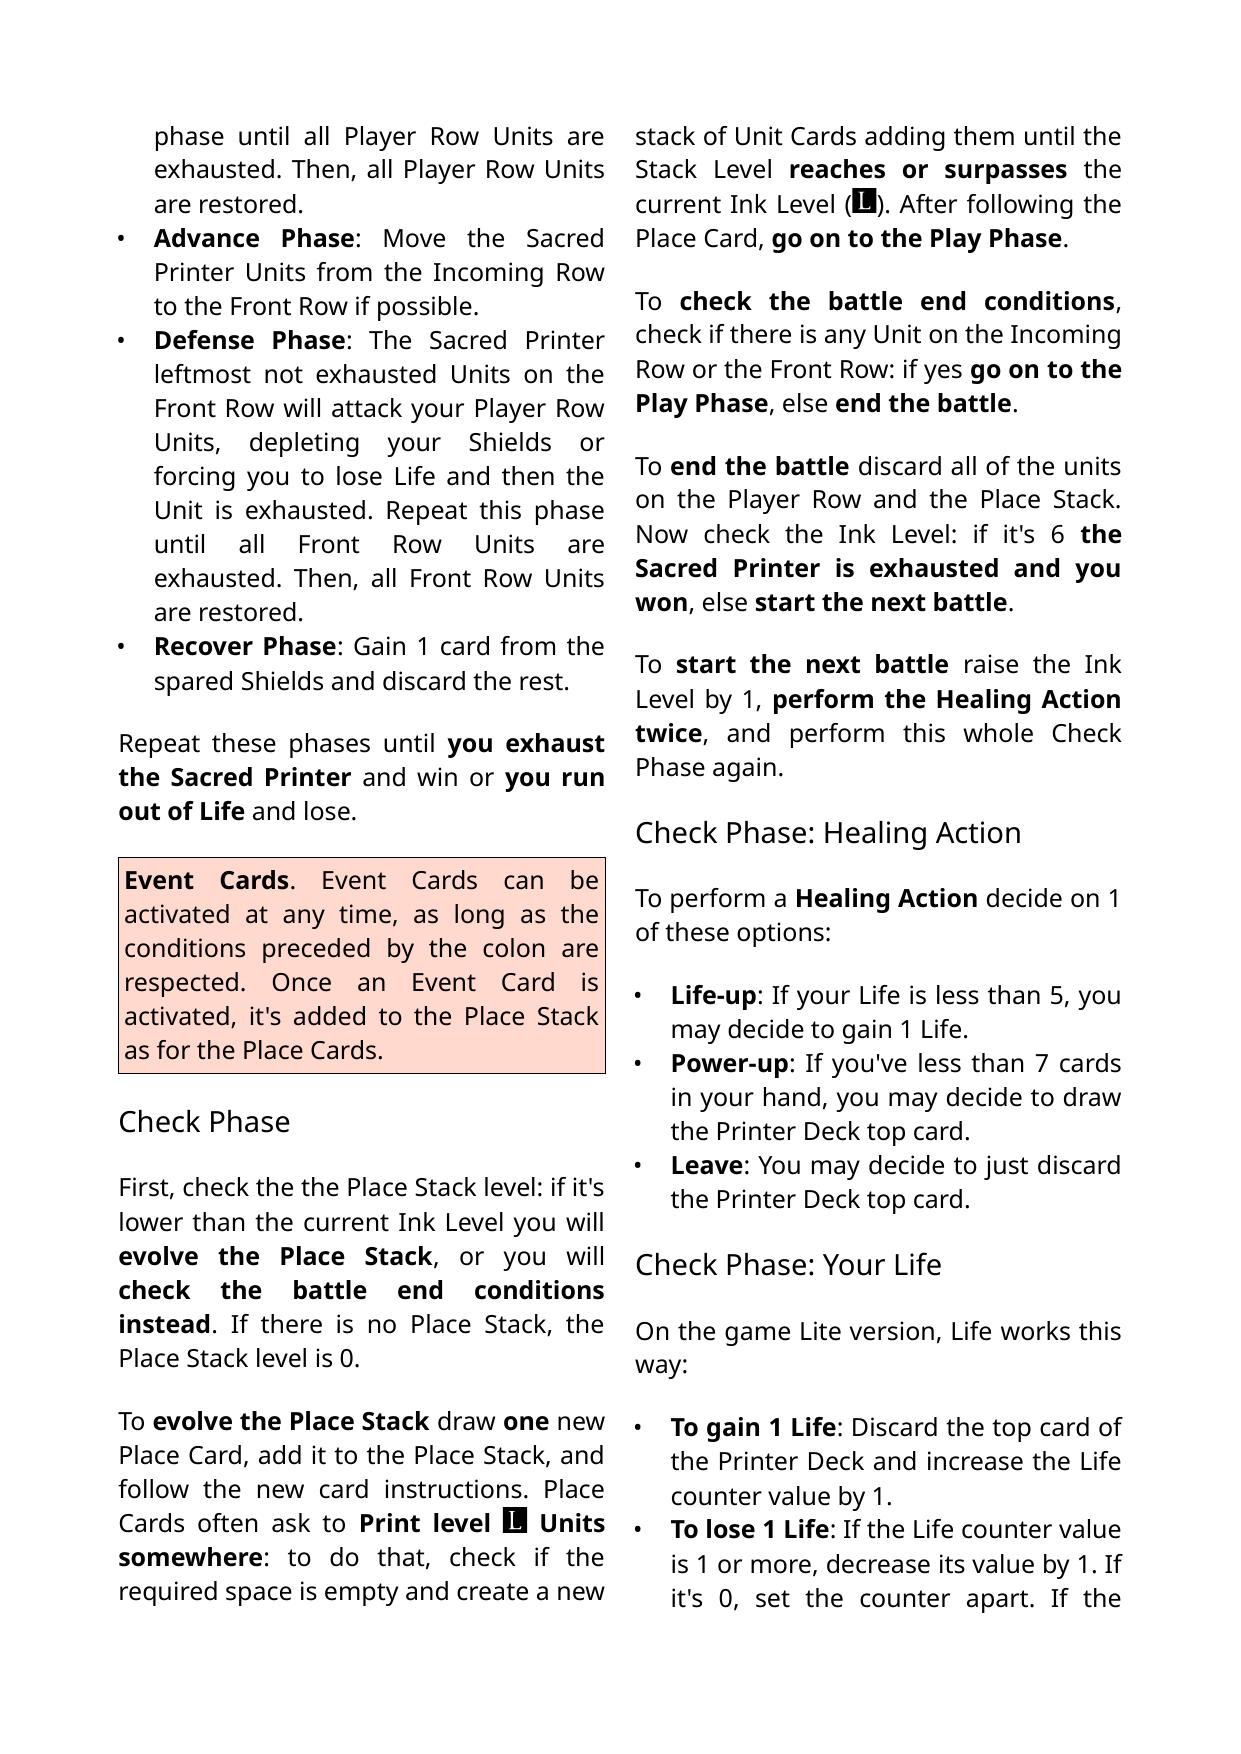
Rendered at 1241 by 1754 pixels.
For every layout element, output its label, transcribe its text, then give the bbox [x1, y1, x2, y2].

text To evolve the Place Stack draw one new Place Card, add it to the Place Stack, and follow the new card instructions. Place Cards often ask to Print level Units somewhere: to do that, check if the required space is empty and create a new [118, 1403, 605, 1608]
text To end the battle discard all of the units on the Player Row and the Place Stack. Now check the Ink Level: if it's 6 the Sacred Printer is exhausted and you won, else start the next battle. [635, 448, 1122, 618]
list Defense Phase: The Sacred Printer leftmost not exhausted Units on the Front Row will attack your Player Row Units, depleting your Shields or forcing you to lose Life and then the Unit is exhausted. Repeat this phase until all Front Row Units are exhausted. Then, all Front Row Units are restored. [116, 322, 605, 629]
list Leave: You may decide to just discard the Printer Deck top card. [633, 1148, 1122, 1216]
list To lose 1 Life: If the Life counter value is 1 or more, decrease its value by 1. If it's 0, set the counter apart. If the [633, 1512, 1122, 1614]
text Check Phase: Your Life [635, 1245, 1122, 1284]
text To check the battle end conditions, check if there is any Unit on the Incoming Row or the Front Row: if yes go on to the Play Phase, else end the battle. [635, 283, 1122, 419]
list Life-up: If your Life is less than 5, you may decide to gain 1 Life. [633, 977, 1122, 1046]
text First, check the the Place Stack level: if it's lower than the current Ink Level you will evolve the Place Stack, or you will check the battle end conditions instead. If there is no Place Stack, the Place Stack level is 0. [118, 1170, 605, 1374]
text To perform a Healing Action decide on 1 of these options: [635, 881, 1122, 949]
text Repeat these phases until you exhaust the Sacred Printer and win or you run out of Life and lose. [118, 726, 605, 828]
list phase until all Player Row Units are exhausted. Then, all Player Row Units are restored. [116, 118, 605, 220]
list To gain 1 Life: Discard the top card of the Printer Deck and increase the Life counter value by 1. [633, 1410, 1122, 1512]
list Recover Phase: Gain 1 card from the spared Shields and discard the rest. [116, 629, 605, 697]
text On the game Lite version, Life works this way: [635, 1313, 1122, 1381]
text Check Phase: Healing Action [635, 812, 1122, 852]
picture [852, 188, 877, 213]
picture [502, 1507, 528, 1533]
text stack of Unit Cards adding them until the Stack Level reaches or surpasses the current Ink Level (). After following the Place Card, go on to the Play Phase. [635, 118, 1122, 254]
list Advance Phase: Move the Sacred Printer Units from the Incoming Row to the Front Row if possible. [116, 220, 605, 322]
text Check Phase [118, 1102, 605, 1141]
list Power-up: If you've less than 7 cards in your hand, you may decide to draw the Printer Deck top card. [633, 1046, 1122, 1148]
text To start the next battle raise the Ink Level by 1, perform the Healing Action twice, and perform this whole Check Phase again. [635, 647, 1122, 783]
table_header Event Cards. Event Cards can be activated at any time, as long as the conditions preceded by the colon are respected. Once an Event Card is activated, it's added to the Place Stack as for the Place Cards. [119, 858, 605, 1073]
